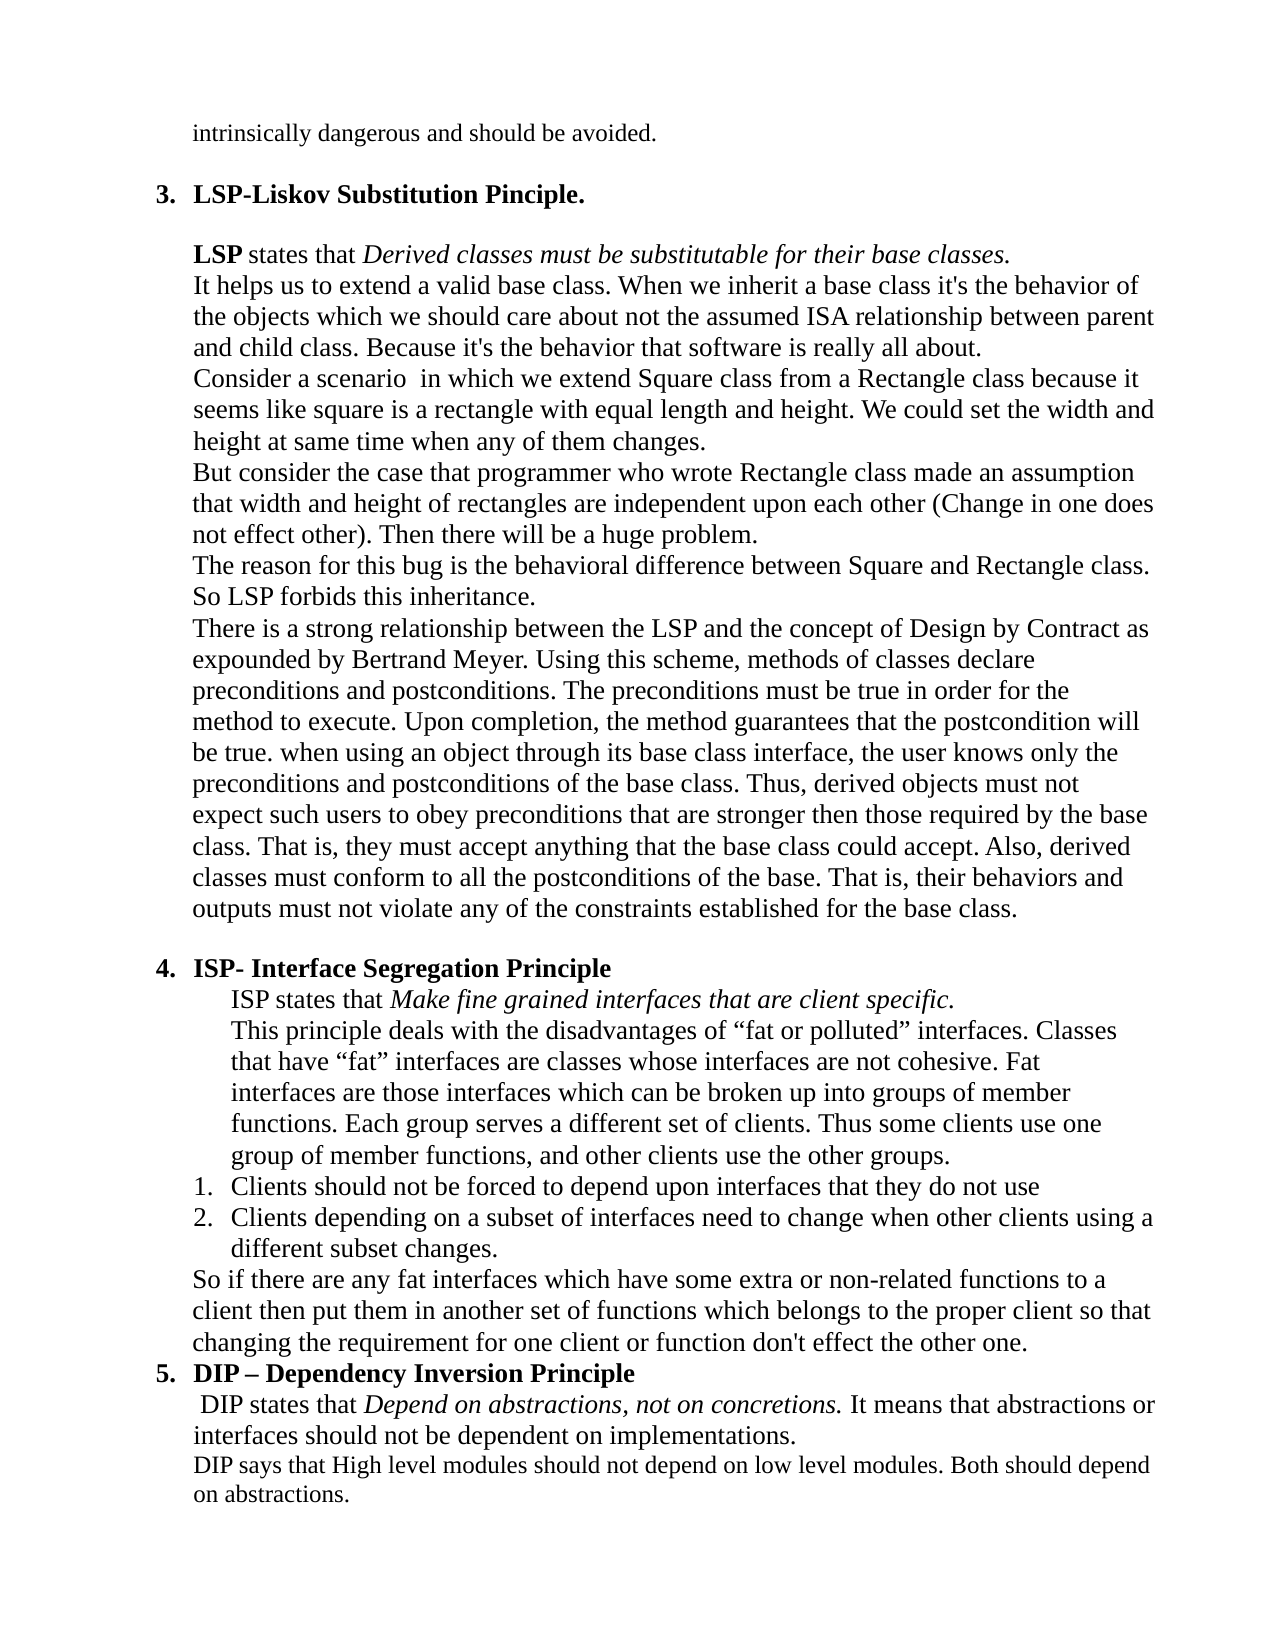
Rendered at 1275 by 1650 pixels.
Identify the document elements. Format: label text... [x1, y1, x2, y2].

list It helps us to extend a valid base class. When we inherit a base class it's the behavior of the objects which we should care about not the assumed ISA relationship between parent and child class. Because it's the behavior that software is really all about. [156, 269, 1157, 362]
list LSP-Liskov Substitution Pinciple. [156, 178, 1157, 209]
list Clients should not be forced to depend upon interfaces that they do not use [193, 1170, 1157, 1201]
list LSP states that Derived classes must be substitutable for their base classes. [156, 238, 1157, 269]
text expounded by Bertrand Meyer. Using this scheme, methods of classes declare preconditions and postconditions. The preconditions must be true in order for the method to execute. Upon completion, the method guarantees that the postcondition will be true. when using an object through its base class interface, the user knows only the preconditions and postconditions of the base class. Thus, derived objects must not expect such users to obey preconditions that are stronger then those required by the base class. That is, they must accept anything that the base class could accept. Also, derived classes must conform to all the postconditions of the base. That is, their behaviors and outputs must not violate any of the constraints established for the base class. [118, 643, 1157, 923]
list DIP says that High level modules should not depend on low level modules. Both should depend on abstractions. [156, 1450, 1157, 1508]
text intrinsically dangerous and should be avoided. [118, 118, 1157, 147]
list ISP- Interface Segregation Principle [156, 952, 1157, 983]
list Clients depending on a subset of interfaces need to change when other clients using a different subset changes. [193, 1201, 1157, 1263]
list DIP – Dependency Inversion Principle [156, 1357, 1157, 1388]
text The reason for this bug is the behavioral difference between Square and Rectangle class. So LSP forbids this inheritance. [118, 549, 1157, 612]
list This principle deals with the disadvantages of “fat or polluted” interfaces. Classes that have “fat” interfaces are classes whose interfaces are not cohesive. Fat interfaces are those interfaces which can be broken up into groups of member functions. Each group serves a different set of clients. Thus some clients use one group of member functions, and other clients use the other groups. [193, 1014, 1157, 1170]
list Consider a scenario in which we extend Square class from a Rectangle class because it seems like square is a rectangle with equal length and height. We could set the width and height at same time when any of them changes. [156, 362, 1157, 456]
text So if there are any fat interfaces which have some extra or non-related functions to a client then put them in another set of functions which belongs to the proper client so that changing the requirement for one client or function don't effect the other one. [118, 1263, 1157, 1357]
list ISP states that Make fine grained interfaces that are client specific. [193, 983, 1157, 1014]
text There is a strong relationship between the LSP and the concept of Design by Contract as [118, 612, 1157, 643]
text But consider the case that programmer who wrote Rectangle class made an assumption that width and height of rectangles are independent upon each other (Change in one does not effect other). Then there will be a huge problem. [118, 456, 1157, 549]
list DIP states that Depend on abstractions, not on concretions. It means that abstractions or interfaces should not be dependent on implementations. [156, 1388, 1157, 1450]
